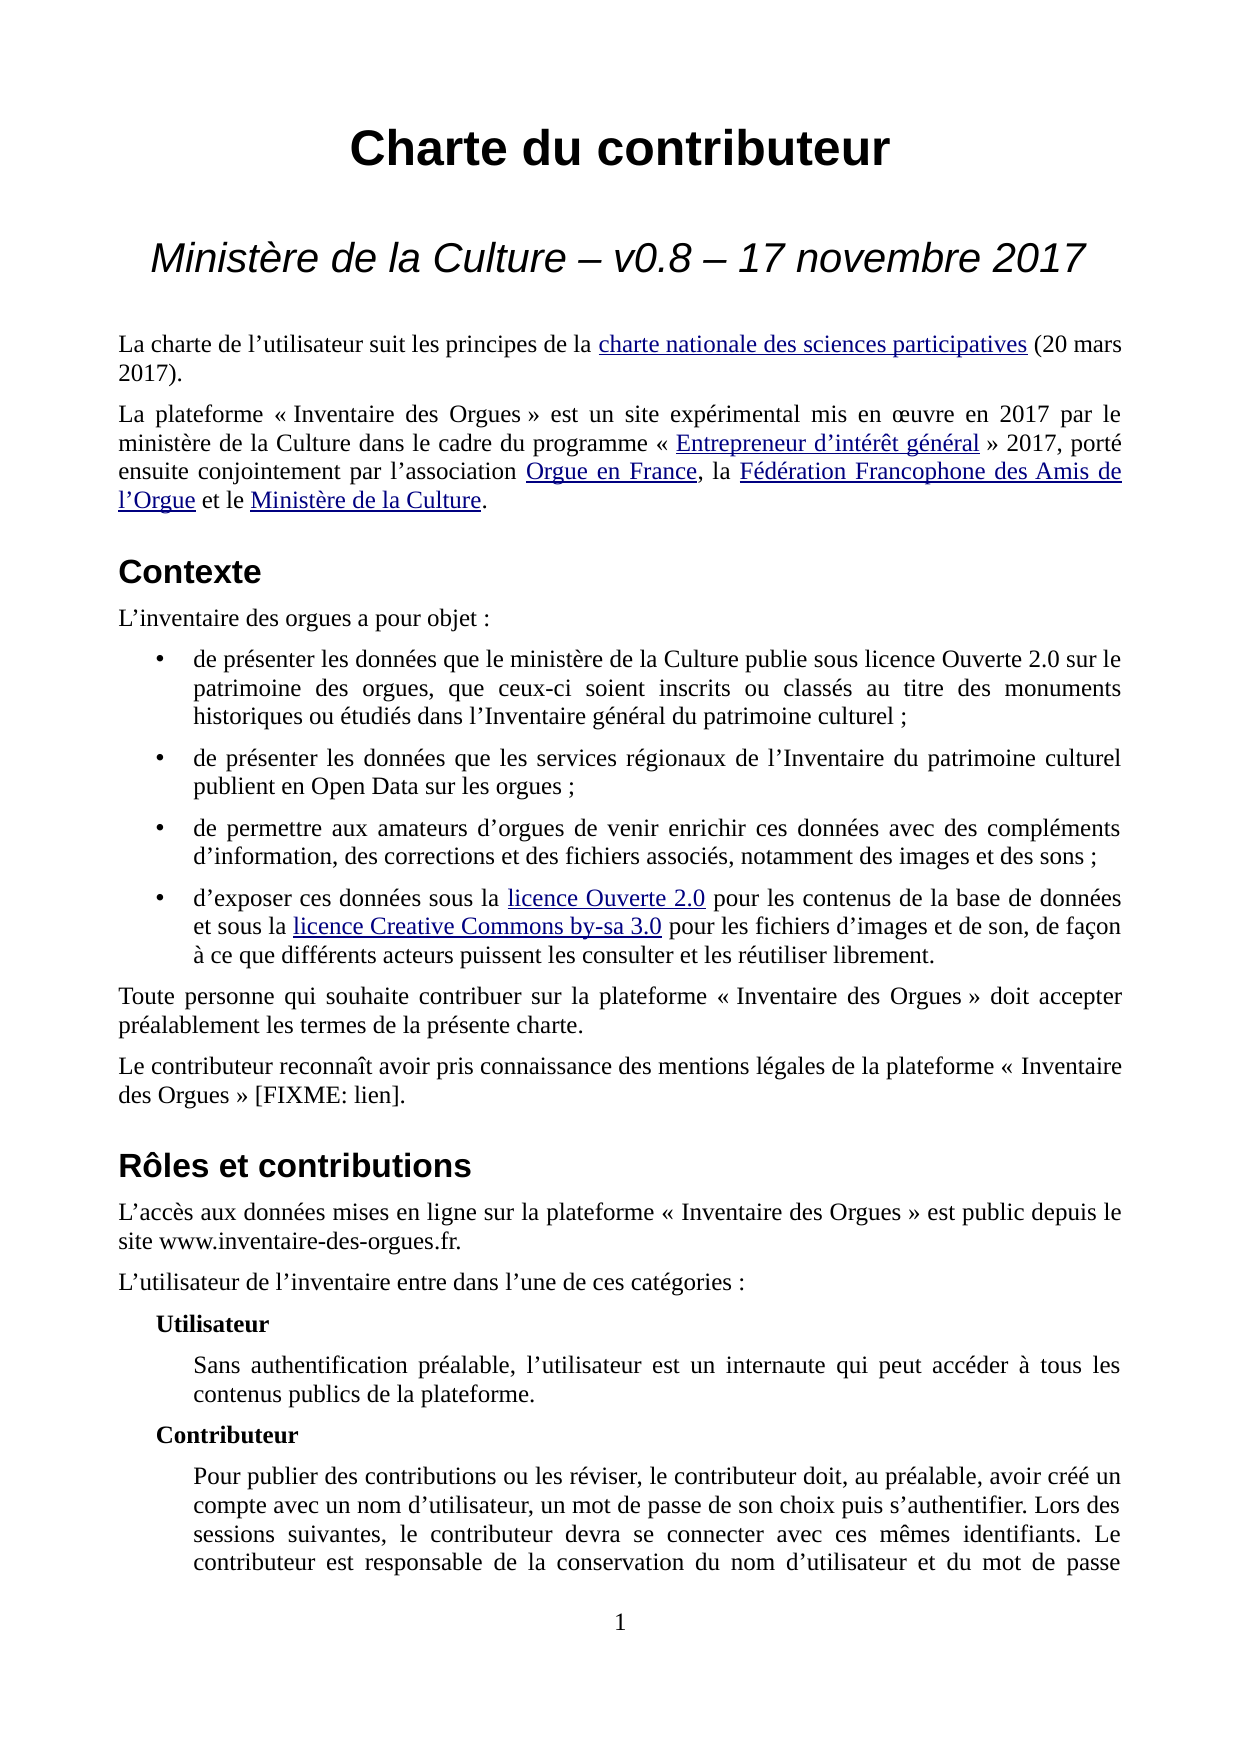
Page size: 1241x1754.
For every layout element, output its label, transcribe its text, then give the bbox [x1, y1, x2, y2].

text L’accès aux données mises en ligne sur la plateforme « Inventaire des Orgues » est public depuis le site www.inventaire-des-orgues.fr. [118, 1197, 1122, 1255]
list Pour publier des contributions ou les réviser, le contributeur doit, au préalable, avoir créé un compte avec un nom d’utilisateur, un mot de passe de son choix puis s’authentifier. Lors des sessions suivantes, le contributeur devra se connecter avec ces mêmes identifiants. Le contributeur est responsable de la conservation du nom d’utilisateur et du mot de passe [118, 1461, 1122, 1576]
text La charte de l’utilisateur suit les principes de la charte nationale des sciences participatives (20 mars 2017). [118, 329, 1122, 386]
text Le contributeur reconnaît avoir pris connaissance des mentions légales de la plateforme « Inventaire des Orgues » [FIXME: lien]. [118, 1051, 1122, 1109]
title Charte du contributeur [118, 118, 1122, 176]
list d’exposer ces données sous la licence Ouverte 2.0 pour les contenus de la base de données et sous la licence Creative Commons by-sa 3.0 pour les fichiers d’images et de son, de façon à ce que différents acteurs puissent les consulter et les réutiliser librement. [156, 883, 1122, 969]
text La plateforme « Inventaire des Orgues » est un site expérimental mis en œuvre en 2017 par le ministère de la Culture dans le cadre du programme « Entrepreneur d’intérêt général » 2017, porté ensuite conjointement par l’association Orgue en France, la Fédération Francophone des Amis de l’Orgue et le Ministère de la Culture. [118, 399, 1122, 514]
subtitle Contexte [118, 551, 1122, 590]
subtitle Ministère de la Culture – v0.8 – 17 novembre 2017 [118, 233, 1122, 281]
list Sans authentification préalable, l’utilisateur est un internaute qui peut accéder à tous les contenus publics de la plateforme. [118, 1350, 1122, 1407]
text L’inventaire des orgues a pour objet : [118, 603, 1122, 631]
list de présenter les données que le ministère de la Culture publie sous licence Ouverte 2.0 sur le patrimoine des orgues, que ceux-ci soient inscrits ou classés au titre des monuments historiques ou étudiés dans l’Inventaire général du patrimoine culturel ; [156, 644, 1122, 730]
list de présenter les données que les services régionaux de l’Inventaire du patrimoine culturel publient en Open Data sur les orgues ; [156, 743, 1122, 800]
list Utilisateur [118, 1309, 1122, 1337]
list de permettre aux amateurs d’orgues de venir enrichir ces données avec des compléments d’information, des corrections et des fichiers associés, notamment des images et des sons ; [156, 813, 1122, 870]
text L’utilisateur de l’inventaire entre dans l’une de ces catégories : [118, 1267, 1122, 1296]
text Toute personne qui souhaite contribuer sur la plateforme « Inventaire des Orgues » doit accepter préalablement les termes de la présente charte. [118, 981, 1122, 1039]
subtitle Rôles et contributions [118, 1146, 1122, 1185]
list Contributeur [118, 1420, 1122, 1449]
